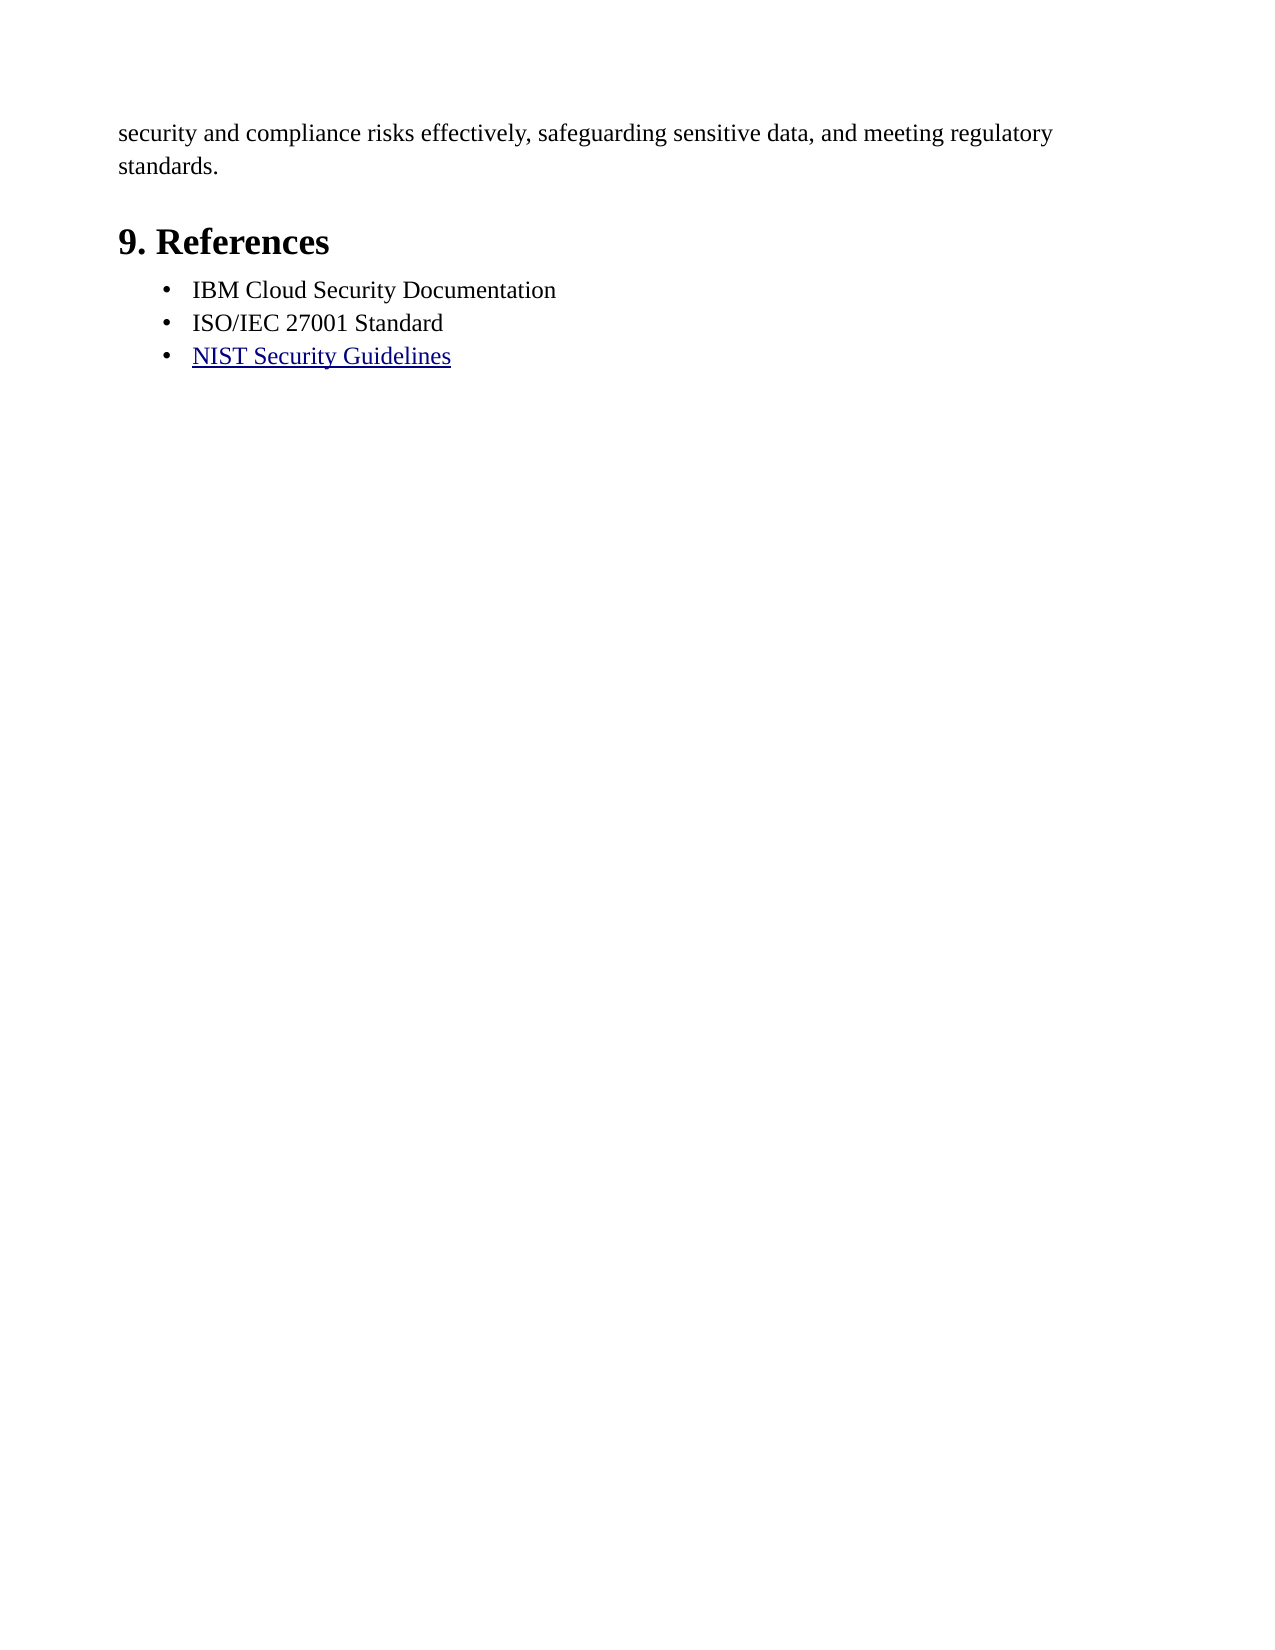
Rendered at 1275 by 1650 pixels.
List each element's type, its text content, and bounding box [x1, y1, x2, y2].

subtitle 9. References [118, 219, 1157, 263]
list NIST Security Guidelines [162, 341, 1157, 370]
text security and compliance risks effectively, safeguarding sensitive data, and meeting regulatory standards. [118, 118, 1157, 180]
list ISO/IEC 27001 Standard [162, 308, 1157, 337]
list IBM Cloud Security Documentation [162, 275, 1157, 304]
